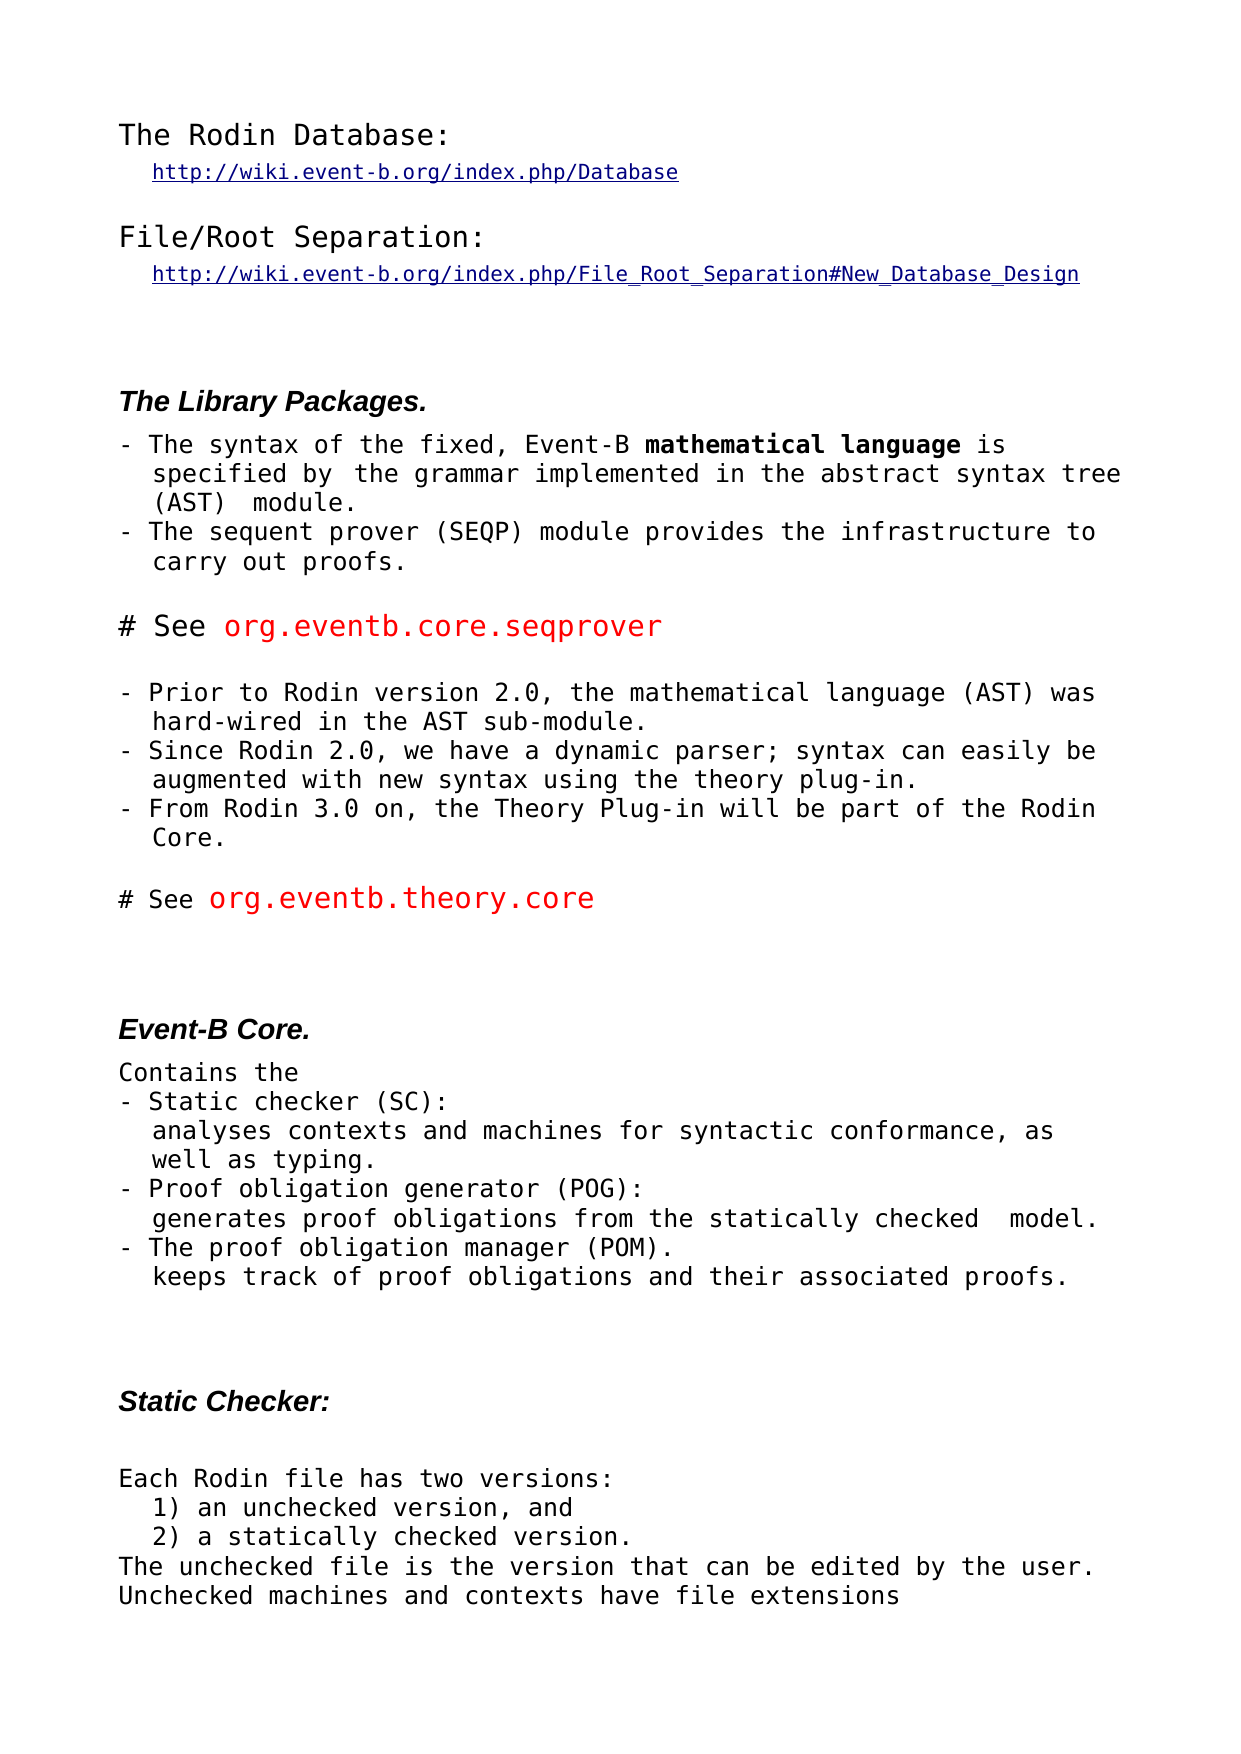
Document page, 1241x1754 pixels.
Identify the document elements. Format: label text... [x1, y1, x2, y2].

text http://wiki.event-b.org/index.php/File_Root_Separation#New_Database_Design [118, 254, 1122, 288]
text The Rodin Database: [118, 118, 1122, 152]
text - Static checker (SC): [118, 1087, 1122, 1116]
text # See org.eventb.core.seqprover [118, 610, 1122, 644]
text generates proof obligations from the statically checked model. [118, 1204, 1122, 1233]
text - The proof obligation manager (POM). [118, 1233, 1122, 1262]
text - Since Rodin 2.0, we have a dynamic parser; syntax can easily be augmented with new syntax using the theory plug-in. [118, 736, 1122, 794]
subtitle Static Checker: [118, 1384, 1122, 1418]
text analyses contexts and machines for syntactic conformance, as well as typing. [118, 1116, 1122, 1174]
text http://wiki.event-b.org/index.php/Database [118, 152, 1122, 186]
text - Prior to Rodin version 2.0, the mathematical language (AST) was hard-wired in the AST sub-module. [118, 678, 1122, 736]
text keeps track of proof obligations and their associated proofs. [118, 1262, 1122, 1291]
text # See org.eventb.theory.core [118, 882, 1122, 916]
text Each Rodin file has two versions: [118, 1464, 1122, 1493]
subtitle The Library Packages. [118, 384, 1122, 417]
text - The sequent prover (SEQP) module provides the infrastructure to carry out proofs. [118, 517, 1122, 576]
text Contains the [118, 1058, 1122, 1087]
subtitle Event-B Core. [118, 1012, 1122, 1045]
text - Proof obligation generator (POG): [118, 1174, 1122, 1204]
text 2) a statically checked version. [118, 1522, 1122, 1552]
text 1) an unchecked version, and [118, 1493, 1122, 1522]
text File/Root Separation: [118, 220, 1122, 254]
text The unchecked file is the version that can be edited by the user. Unchecked machines and contexts have file extensions [118, 1552, 1122, 1610]
text - From Rodin 3.0 on, the Theory Plug-in will be part of the Rodin Core. [118, 794, 1122, 853]
text - The syntax of the fixed, Event-B mathematical language is specified by the grammar implemented in the abstract syntax tree (AST) module. [118, 430, 1122, 517]
